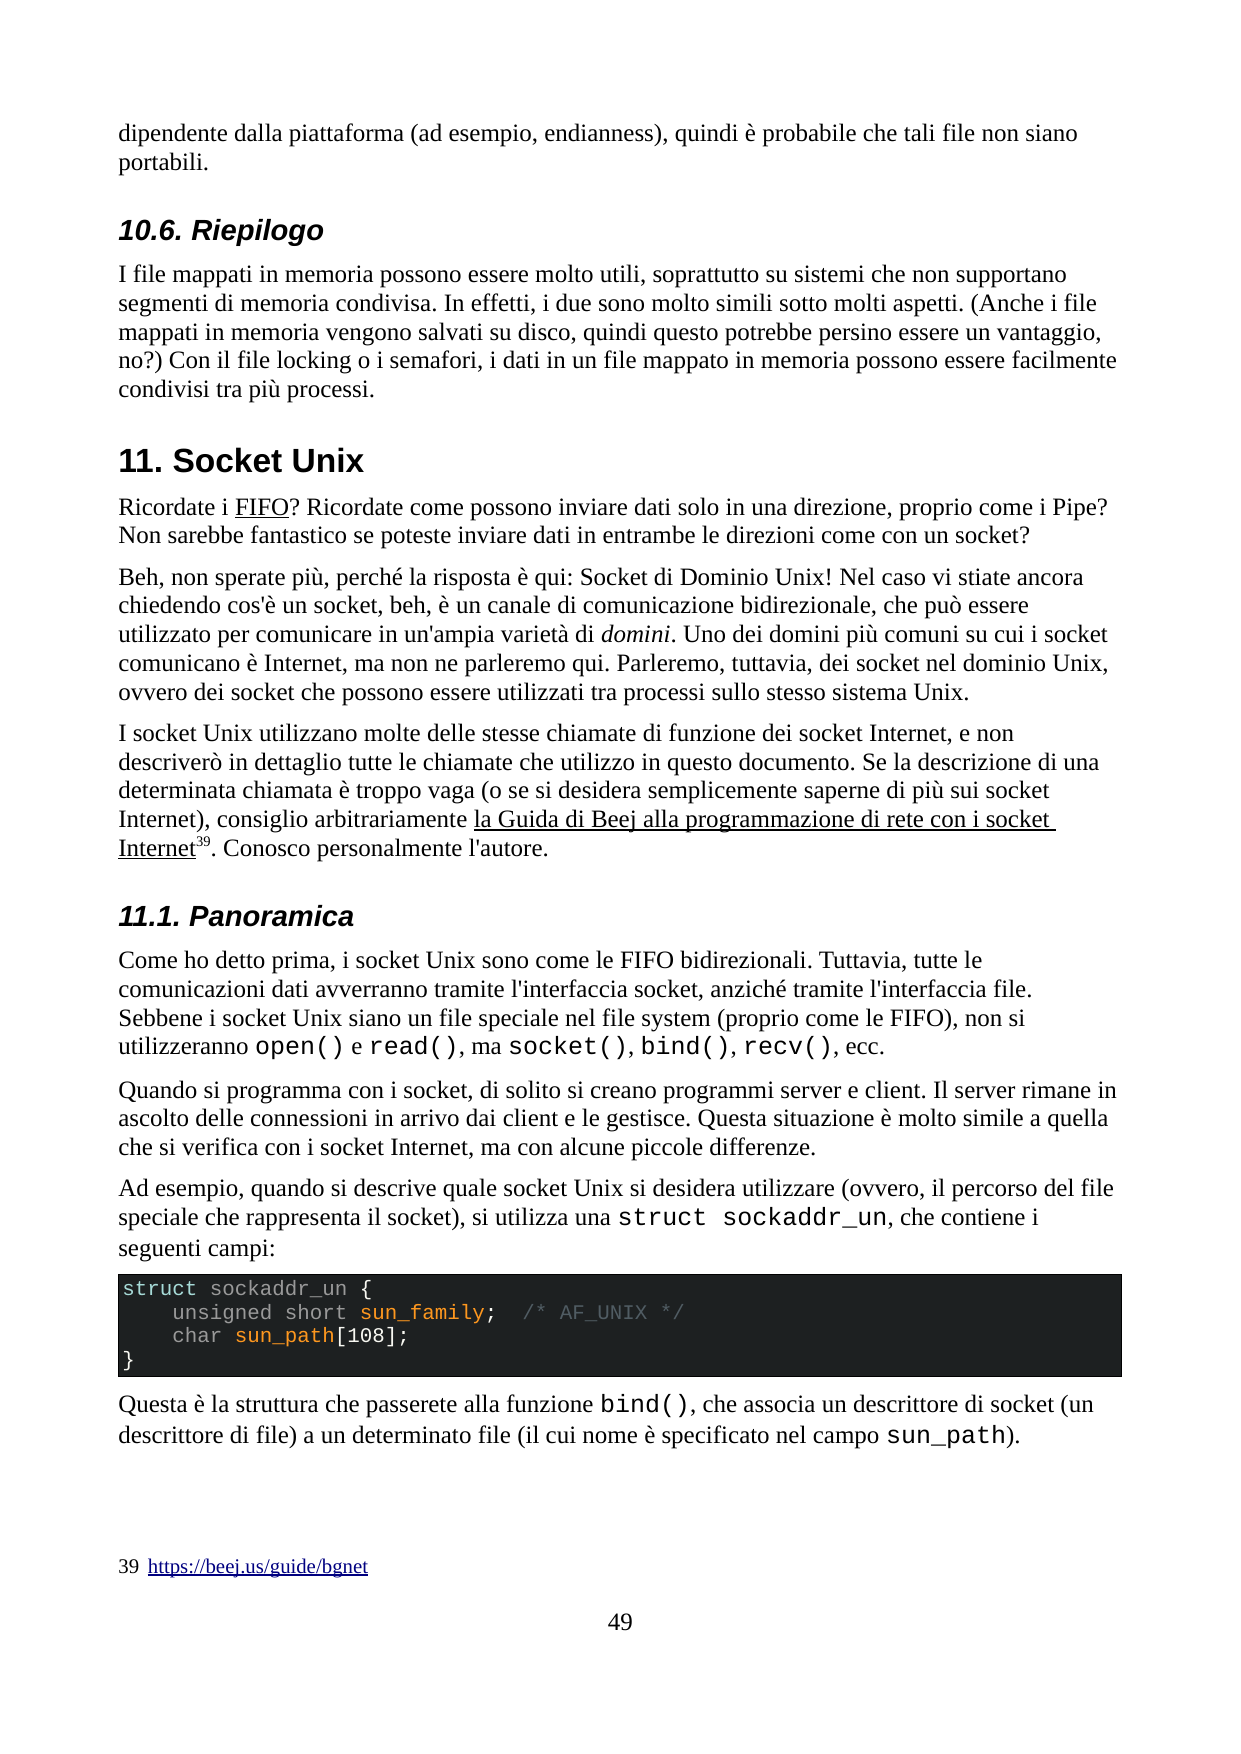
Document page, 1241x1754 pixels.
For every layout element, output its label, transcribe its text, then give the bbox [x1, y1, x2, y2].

text Come ho detto prima, i socket Unix sono come le FIFO bidirezionali. Tuttavia, tutte le comunicazioni dati avverranno tramite l'interfaccia socket, anziché tramite l'interfaccia file. Sebbene i socket Unix siano un file speciale nel file system (proprio come le FIFO), non si utilizzeranno open() e read(), ma socket(), bind(), recv(), ecc. [118, 945, 1122, 1062]
subtitle Riepilogo [118, 213, 1122, 247]
text dipendente dalla piattaforma (ad esempio, endianness), quindi è probabile che tali file non siano portabili. [118, 118, 1122, 176]
text Ricordate i FIFO? Ricordate come possono inviare dati solo in una direzione, proprio come i Pipe? Non sarebbe fantastico se poteste inviare dati in entrambe le direzioni come con un socket? [118, 492, 1122, 549]
text unsigned short sun_family; /* AF_UNIX */ [119, 1298, 1121, 1322]
text struct sockaddr_un { [119, 1275, 1121, 1298]
text Quando si programma con i socket, di solito si creano programmi server e client. Il server rimane in ascolto delle connessioni in arrivo dai client e le gestisce. Questa situazione è molto simile a quella che si verifica con i socket Internet, ma con alcune piccole differenze. [118, 1075, 1122, 1161]
text char sun_path[108]; [119, 1322, 1121, 1345]
text Questa è la struttura che passerete alla funzione bind(), che associa un descrittore di socket (un descrittore di file) a un determinato file (il cui nome è specificato nel campo sun_path). [118, 1389, 1122, 1451]
text I socket Unix utilizzano molte delle stesse chiamate di funzione dei socket Internet, e non descriverò in dettaglio tutte le chiamate che utilizzo in questo documento. Se la descrizione di una determinata chiamata è troppo vaga (o se si desidera semplicemente saperne di più sui socket Internet), consiglio arbitrariamente la Guida di Beej alla programmazione di rete con i socket Internet. Conosco personalmente l'autore. [118, 718, 1122, 862]
text Beh, non sperate più, perché la risposta è qui: Socket di Dominio Unix! Nel caso vi stiate ancora chiedendo cos'è un socket, beh, è ​​un canale di comunicazione bidirezionale, che può essere utilizzato per comunicare in un'ampia varietà di domini. Uno dei domini più comuni su cui i socket comunicano è Internet, ma non ne parleremo qui. Parleremo, tuttavia, dei socket nel dominio Unix, ovvero dei socket che possono essere utilizzati tra processi sullo stesso sistema Unix. [118, 562, 1122, 705]
subtitle Socket Unix [118, 440, 1122, 479]
text Ad esempio, quando si descrive quale socket Unix si desidera utilizzare (ovvero, il percorso del file speciale che rappresenta il socket), si utilizza una struct sockaddr_un, che contiene i seguenti campi: [118, 1173, 1122, 1262]
text https://beej.us/guide/bgnet [118, 1553, 1122, 1578]
text I file mappati in memoria possono essere molto utili, soprattutto su sistemi che non supportano segmenti di memoria condivisa. In effetti, i due sono molto simili sotto molti aspetti. (Anche i file mappati in memoria vengono salvati su disco, quindi questo potrebbe persino essere un vantaggio, no?) Con il file locking o i semafori, i dati in un file mappato in memoria possono essere facilmente condivisi tra più processi. [118, 259, 1122, 403]
text } [119, 1345, 1121, 1376]
subtitle Panoramica [118, 899, 1122, 933]
